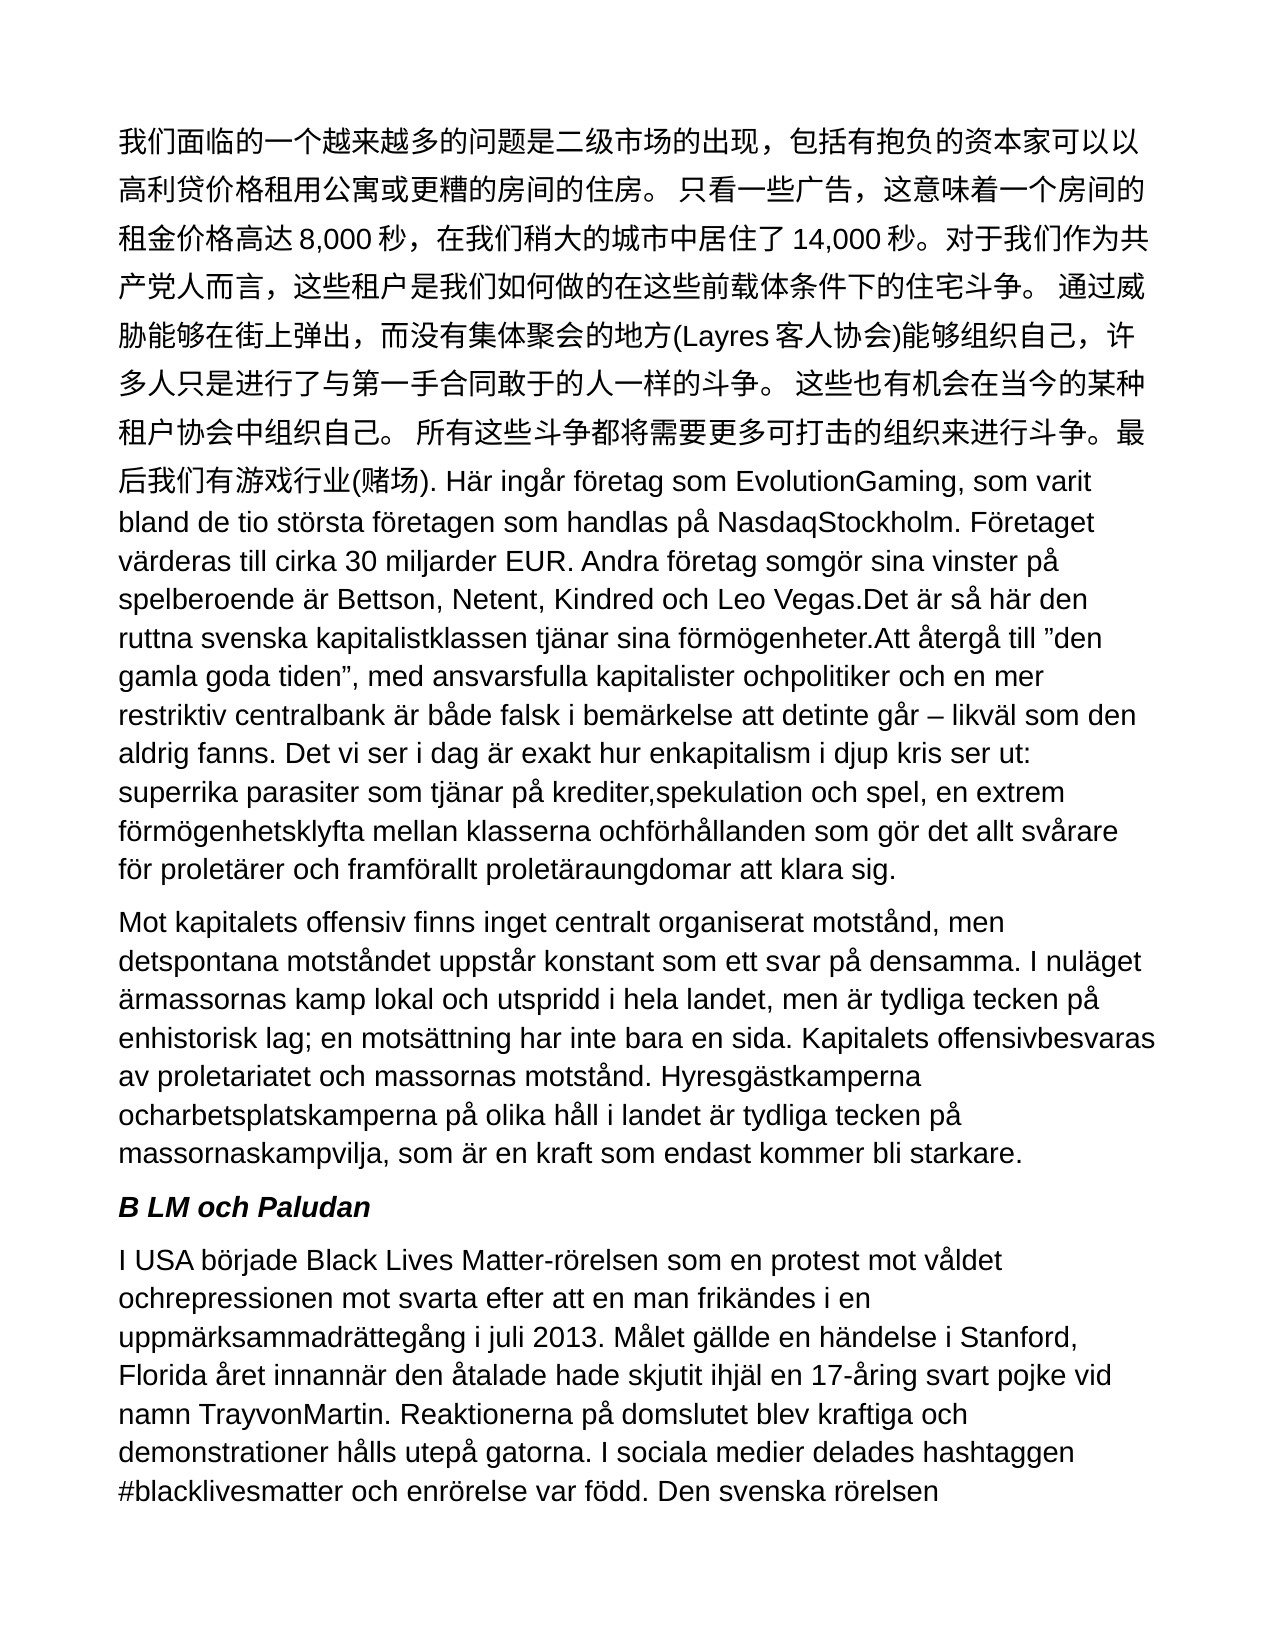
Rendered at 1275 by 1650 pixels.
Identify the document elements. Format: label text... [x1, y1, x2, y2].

text Mot kapitalets offensiv finns inget centralt organiserat motstånd, men detspontana motståndet uppstår konstant som ett svar på densamma. I nuläget ärmassornas kamp lokal och utspridd i hela landet, men är tydliga tecken på enhistorisk lag; en motsättning har inte bara en sida. Kapitalets offensivbesvaras av proletariatet och massornas motstånd. Hyresgästkamperna ocharbetsplatskamperna på olika håll i landet är tydliga tecken på massornaskampvilja, som är en kraft som endast kommer bli starkare. [118, 905, 1157, 1170]
text B LM och Paludan [118, 1189, 1157, 1223]
text I USA började Black Lives Matter-rörelsen som en protest mot våldet ochrepressionen mot svarta efter att en man frikändes i en uppmärksammadrättegång i juli 2013. Målet gällde en händelse i Stanford, Florida året innannär den åtalade hade skjutit ihjäl en 17-åring svart pojke vid namn TrayvonMartin. Reaktionerna på domslutet blev kraftiga och demonstrationer hålls utepå gatorna. I sociala medier delades hashtaggen #blacklivesmatter och enrörelse var född. Den svenska rörelsen [118, 1243, 1157, 1507]
text 我们面临的一个越来越多的问题是二级市场的出现，包括有抱负的资本家可以以高利贷价格租用公寓或更糟的房间的住房。 只看一些广告，这意味着一个房间的租金价格高达8,000秒，在我们稍大的城市中居住了14,000秒。对于我们作为共产党人而言，这些租户是我们如何做的在这些前载体条件下的住宅斗争。 通过威胁能够在街上弹出，而没有集体聚会的地方(Layres客人协会)能够组织自己，许多人只是进行了与第一手合同敢于的人一样的斗争。 这些也有机会在当今的某种租户协会中组织自己。 所有这些斗争都将需要更多可打击的组织来进行斗争。最后我们有游戏行业(赌场). Här ingår företag som EvolutionGaming, som varit bland de tio största företagen som handlas på NasdaqStockholm. Företaget värderas till cirka 30 miljarder EUR. Andra företag somgör sina vinster på spelberoende är Bettson, Netent, Kindred och Leo Vegas.Det är så här den ruttna svenska kapitalistklassen tjänar sina förmögenheter.Att återgå till ”den gamla goda tiden”, med ansvarsfulla kapitalister ochpolitiker och en mer restriktiv centralbank är både falsk i bemärkelse att detinte går – likväl som den aldrig fanns. Det vi ser i dag är exakt hur enkapitalism i djup kris ser ut: superrika parasiter som tjänar på krediter,spekulation och spel, en extrem förmögenhetsklyfta mellan klasserna ochförhållanden som gör det allt svårare för proletärer och framförallt proletäraungdomar att klara sig. [118, 118, 1157, 886]
